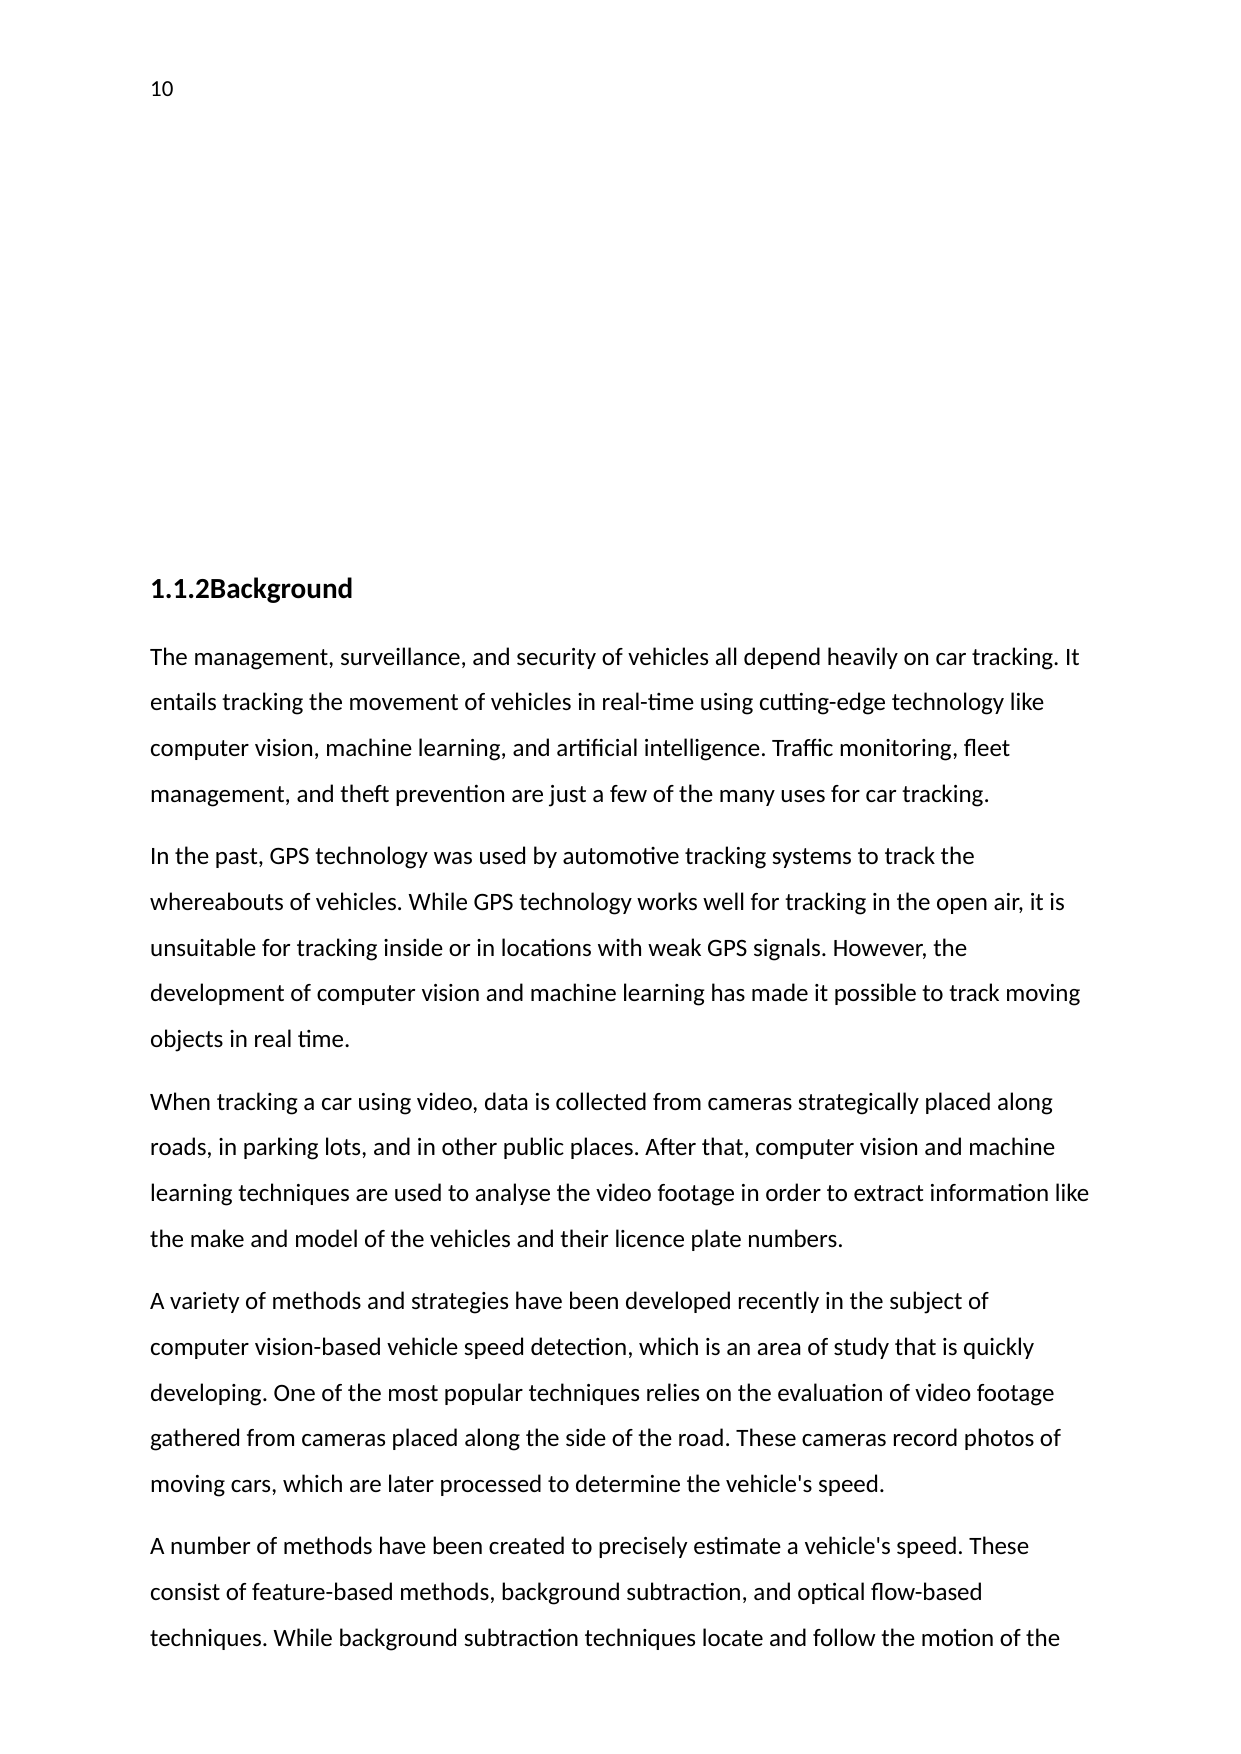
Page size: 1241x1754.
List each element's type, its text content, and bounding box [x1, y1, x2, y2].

text A number of methods have been created to precisely estimate a vehicle's speed. These consist of feature-based methods, background subtraction, and optical flow-based techniques. While background subtraction techniques locate and follow the motion of the [150, 1531, 1090, 1652]
text 1.1.2Background [150, 571, 1090, 606]
text The management, surveillance, and security of vehicles all depend heavily on car tracking. It entails tracking the movement of vehicles in real-time using cutting-edge technology like computer vision, machine learning, and artificial intelligence. Traffic monitoring, fleet management, and theft prevention are just a few of the many uses for car tracking. [150, 641, 1090, 808]
text A variety of methods and strategies have been developed recently in the subject of computer vision-based vehicle speed detection, which is an area of study that is quickly developing. One of the most popular techniques relies on the evaluation of video footage gathered from cameras placed along the side of the road. These cameras record photos of moving cars, which are later processed to determine the vehicle's speed. [150, 1285, 1090, 1499]
text In the past, GPS technology was used by automotive tracking systems to track the whereabouts of vehicles. While GPS technology works well for tracking in the open air, it is unsuitable for tracking inside or in locations with weak GPS signals. However, the development of computer vision and machine learning has made it possible to track moving objects in real time. [150, 840, 1090, 1054]
text When tracking a car using video, data is collected from cameras strategically placed along roads, in parking lots, and in other public places. After that, computer vision and machine learning techniques are used to analyse the video footage in order to extract information like the make and model of the vehicles and their licence plate numbers. [150, 1086, 1090, 1253]
